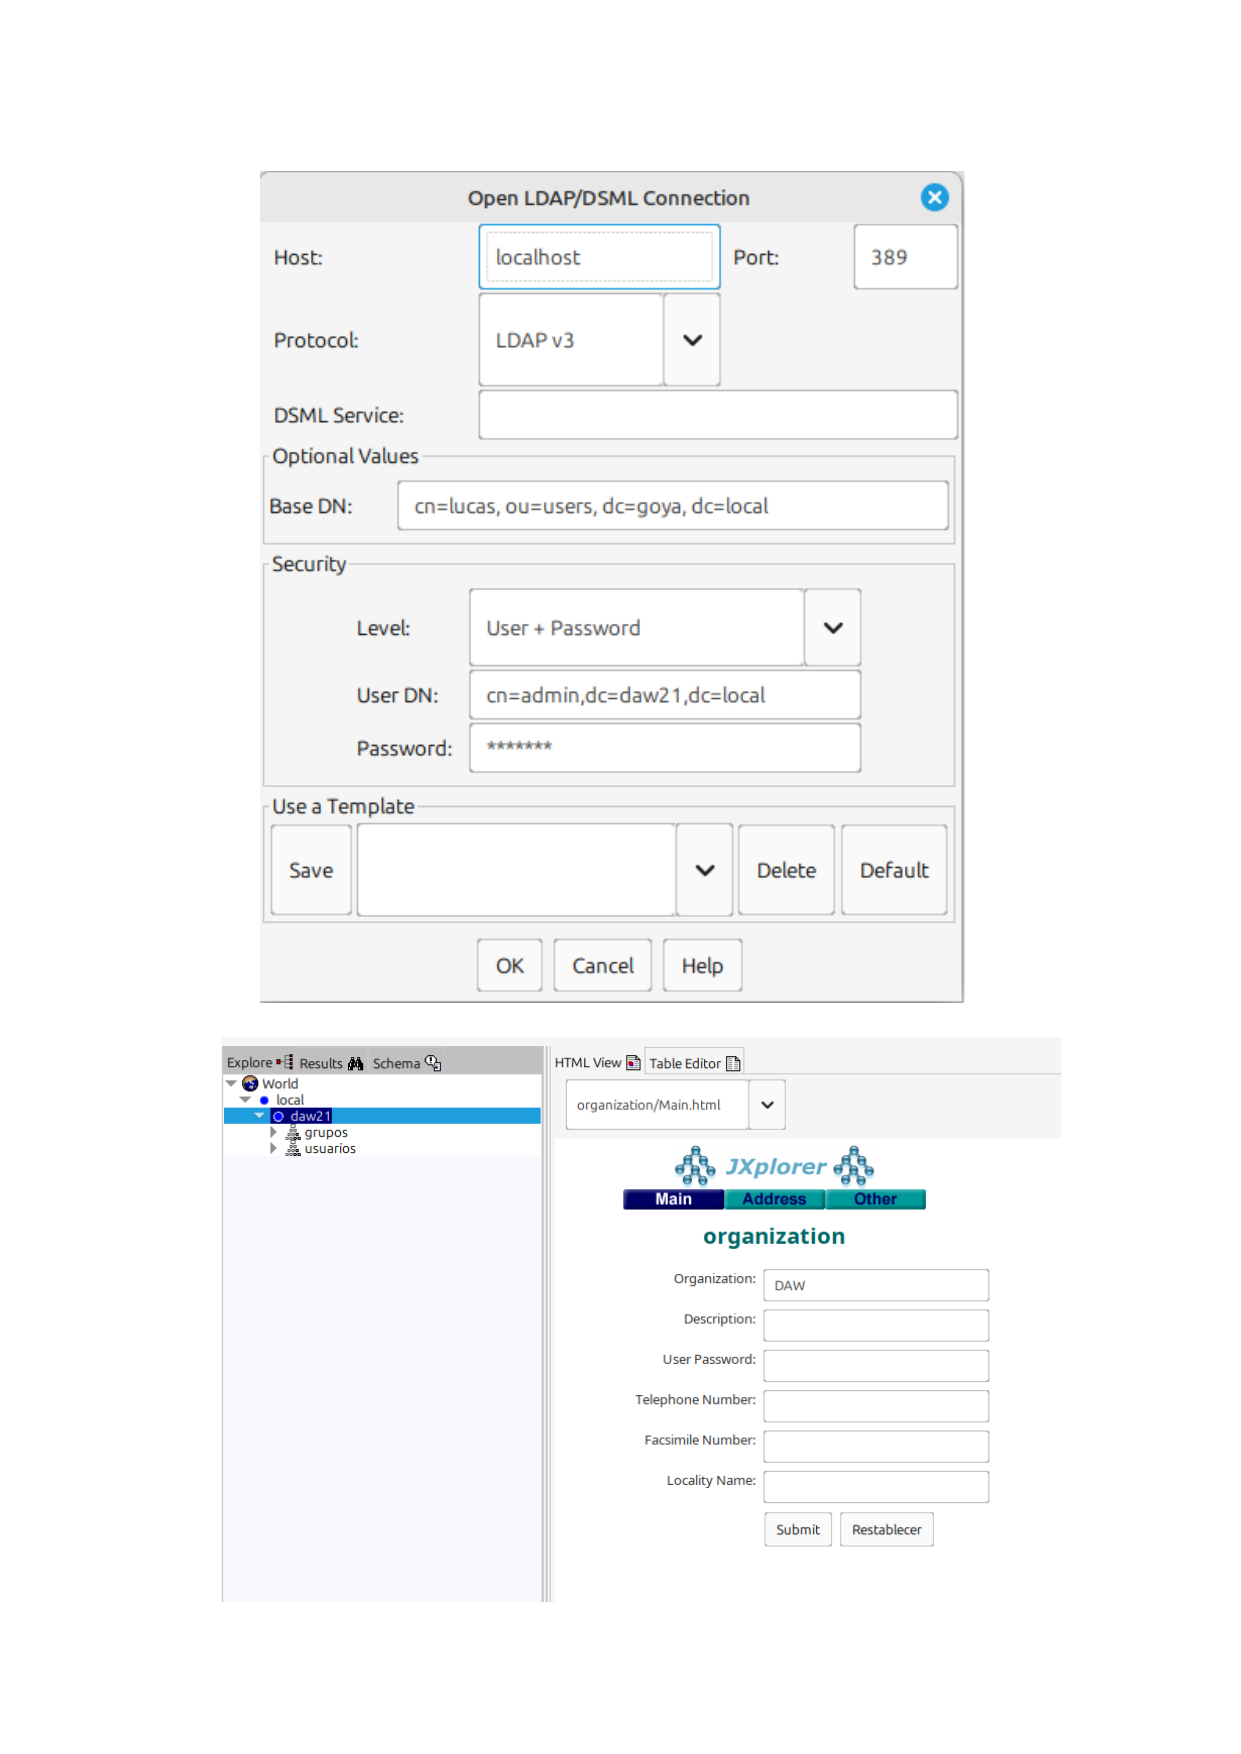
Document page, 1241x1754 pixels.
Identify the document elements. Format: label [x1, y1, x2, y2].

picture [260, 171, 965, 1003]
picture [221, 1037, 1062, 1602]
